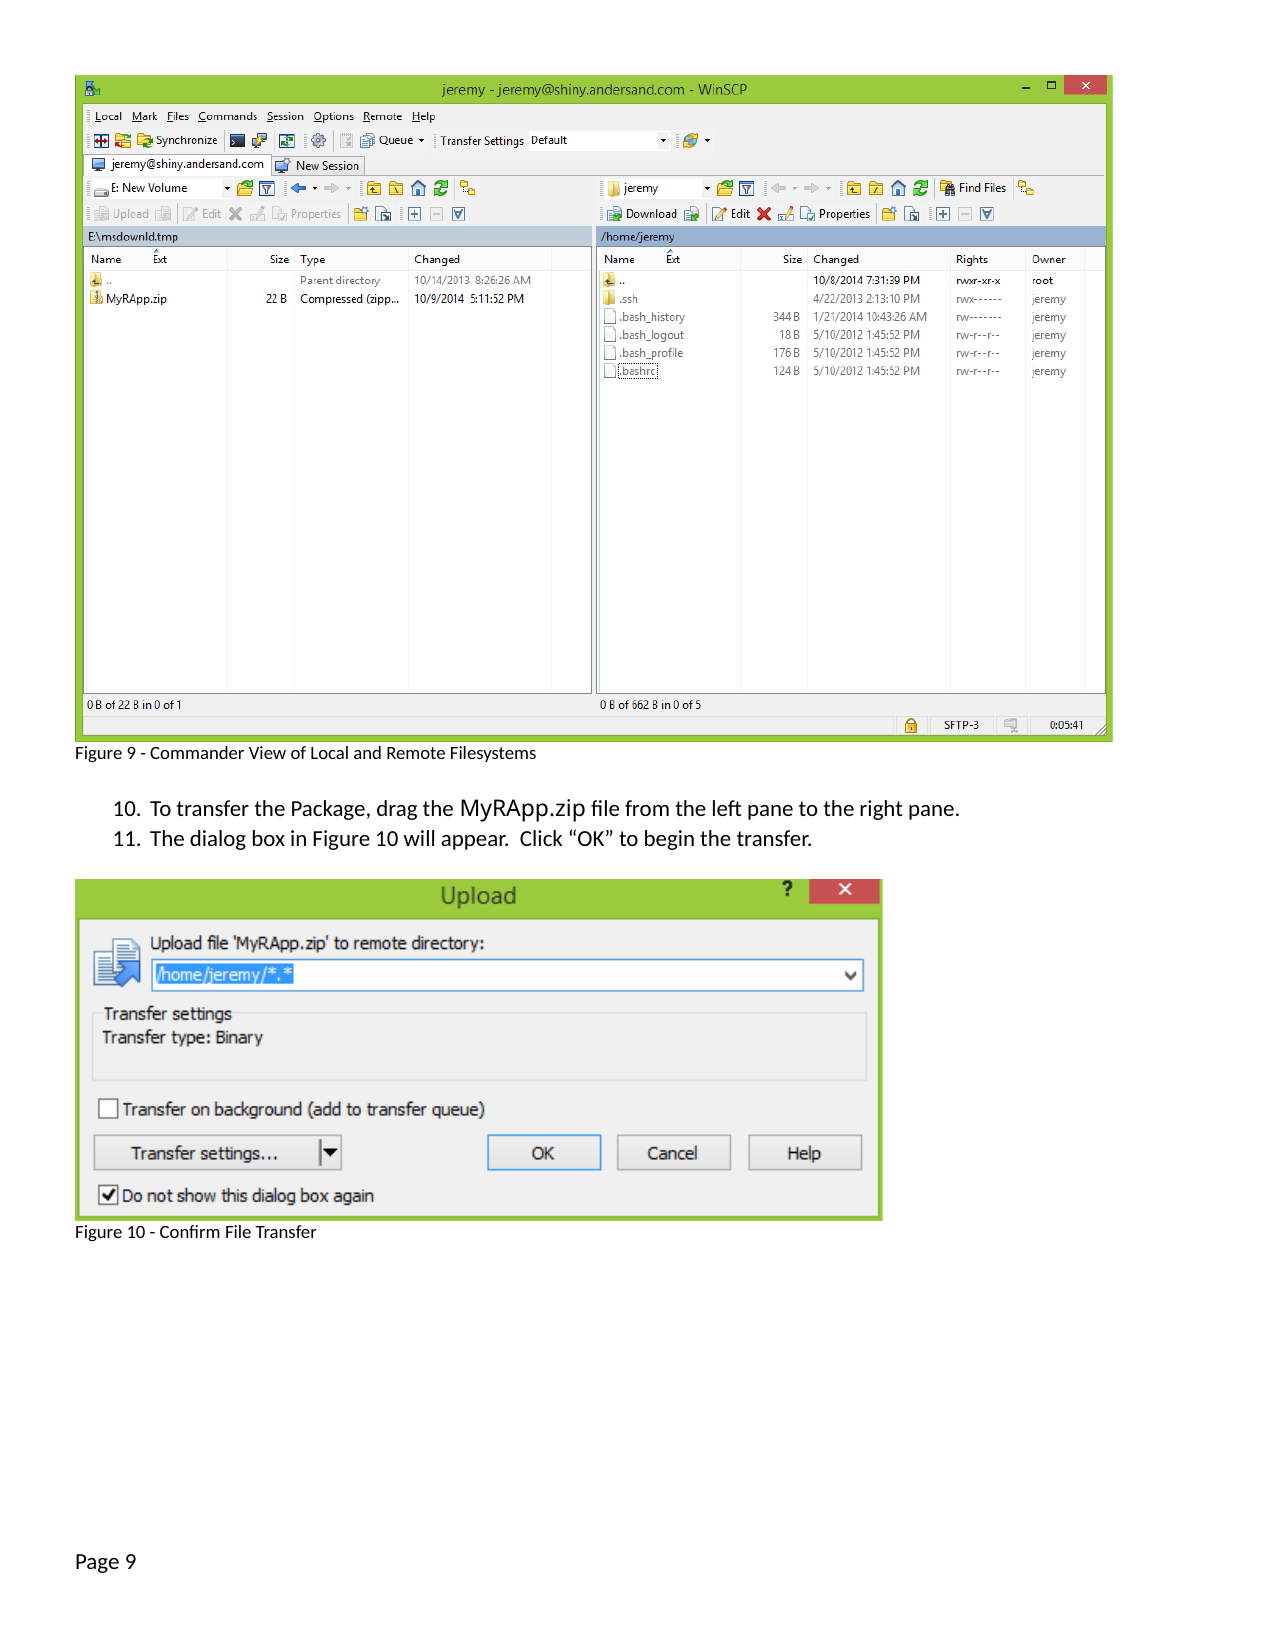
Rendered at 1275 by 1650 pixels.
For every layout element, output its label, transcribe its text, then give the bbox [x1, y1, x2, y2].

picture [75, 879, 883, 1221]
list To transfer the Package, drag the MyRApp.zip file from the left pane to the right pane. [112, 792, 1200, 824]
text Figure 10 - Confirm File Transfer [75, 880, 1200, 1243]
picture [75, 75, 1113, 742]
list The dialog box in Figure 10 will appear. Click “OK” to begin the transfer. [112, 824, 1200, 852]
text Figure 9 - Commander View of Local and Remote Filesystems [75, 75, 1200, 764]
